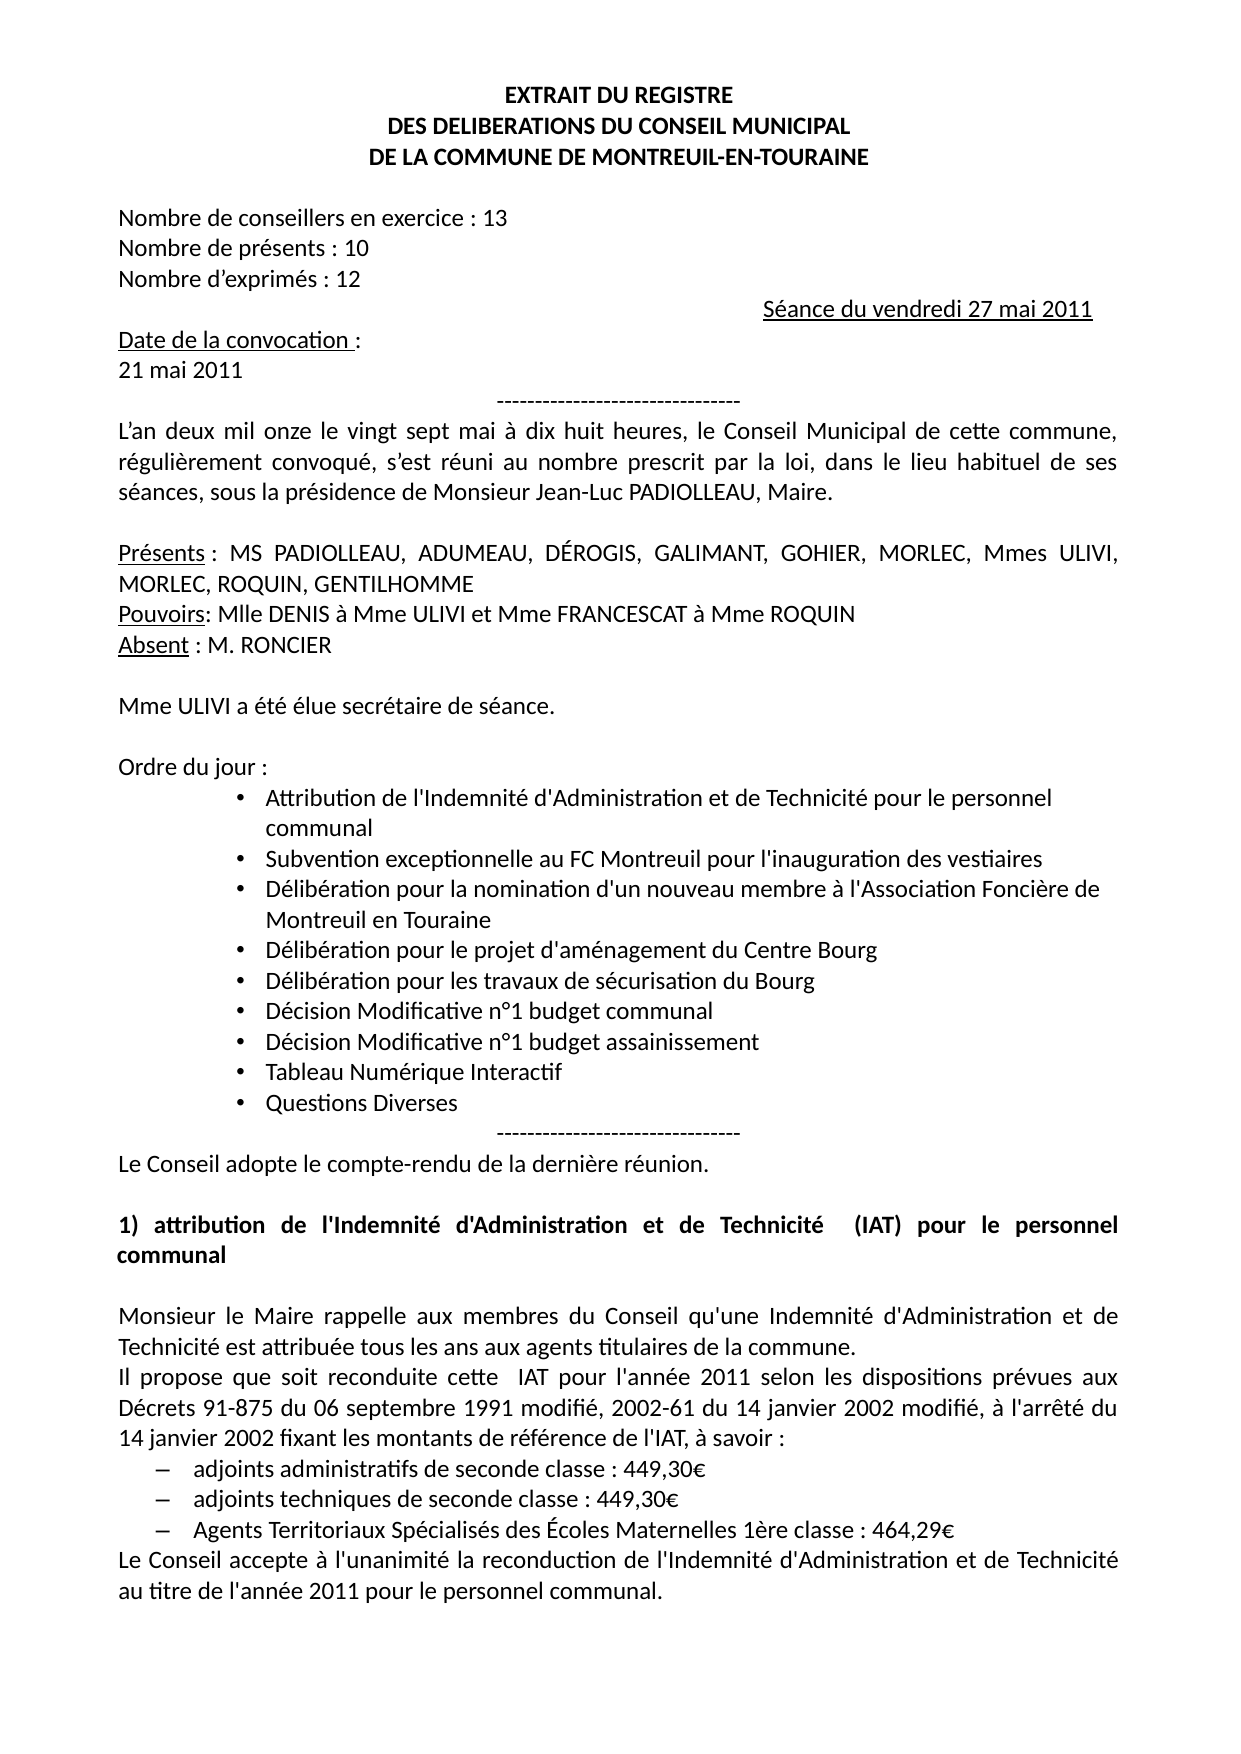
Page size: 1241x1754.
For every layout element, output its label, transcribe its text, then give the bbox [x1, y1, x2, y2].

list Tableau Numérique Interactif [236, 1056, 1120, 1087]
list Attribution de l'Indemnité d'Administration et de Technicité pour le personnel communal [236, 782, 1120, 843]
text Le Conseil adopte le compte-rendu de la dernière réunion. [117, 1148, 1120, 1178]
text Il propose que soit reconduite cette IAT pour l'année 2011 selon les dispositions prévues aux Décrets 91-875 du 06 septembre 1991 modifié, 2002-61 du 14 janvier 2002 modifié, à l'arrêté du 14 janvier 2002 fixant les montants de référence de l'IAT, à savoir : [118, 1362, 1120, 1453]
list Subvention exceptionnelle au FC Montreuil pour l'inauguration des vestiaires [236, 843, 1120, 873]
text -------------------------------- [118, 385, 1120, 415]
text Mme ULIVI a été élue secrétaire de séance. [118, 690, 1120, 721]
text 21 mai 2011 [24, 354, 1120, 385]
list Décision Modificative n°1 budget assainissement [236, 1026, 1120, 1056]
text Le Conseil accepte à l'unanimité la reconduction de l'Indemnité d'Administration et de Technicité au titre de l'année 2011 pour le personnel communal. [118, 1545, 1120, 1606]
list Agents Territoriaux Spécialisés des Écoles Maternelles 1ère classe : 464,29€ [156, 1514, 1120, 1545]
list Délibération pour le projet d'aménagement du Centre Bourg [236, 934, 1120, 965]
text L’an deux mil onze le vingt sept mai à dix huit heures, le Conseil Municipal de cette commune, régulièrement convoqué, s’est réuni au nombre prescrit par la loi, dans le lieu habituel de ses séances, sous la présidence de Monsieur Jean-Luc PADIOLLEAU, Maire. [118, 415, 1120, 507]
text Séance du vendredi 27 mai 2011 [24, 293, 1120, 324]
list Délibération pour la nomination d'un nouveau membre à l'Association Foncière de Montreuil en Touraine [236, 873, 1120, 934]
text Absent : M. RONCIER [118, 629, 1120, 659]
list adjoints administratifs de seconde classe : 449,30€ [156, 1453, 1120, 1484]
text Nombre d’exprimés : 12 [24, 263, 1120, 293]
text Nombre de présents : 10 [118, 232, 1120, 263]
text Monsieur le Maire rappelle aux membres du Conseil qu'une Indemnité d'Administration et de Technicité est attribuée tous les ans aux agents titulaires de la commune. [118, 1301, 1120, 1362]
list Questions Diverses [236, 1087, 1120, 1117]
text Date de la convocation : [24, 324, 1120, 354]
text Présents : MS PADIOLLEAU, ADUMEAU, DÉROGIS, GALIMANT, GOHIER, MORLEC, Mmes ULIVI, MORLEC, ROQUIN, GENTILHOMME [118, 537, 1120, 598]
text EXTRAIT DU REGISTRE [118, 80, 1120, 110]
list Décision Modificative n°1 budget communal [236, 995, 1120, 1026]
text -------------------------------- [118, 1117, 1120, 1148]
text DE LA COMMUNE DE MONTREUIL-EN-TOURAINE [118, 141, 1120, 171]
list adjoints techniques de seconde classe : 449,30€ [156, 1484, 1120, 1514]
list Délibération pour les travaux de sécurisation du Bourg [236, 965, 1120, 995]
text Pouvoirs: Mlle DENIS à Mme ULIVI et Mme FRANCESCAT à Mme ROQUIN [118, 598, 1120, 629]
text Nombre de conseillers en exercice : 13 [118, 202, 1120, 232]
text 1) attribution de l'Indemnité d'Administration et de Technicité (IAT) pour le personnel communal [117, 1209, 1120, 1270]
text DES DELIBERATIONS DU CONSEIL MUNICIPAL [118, 110, 1120, 141]
text Ordre du jour : [118, 751, 1120, 782]
